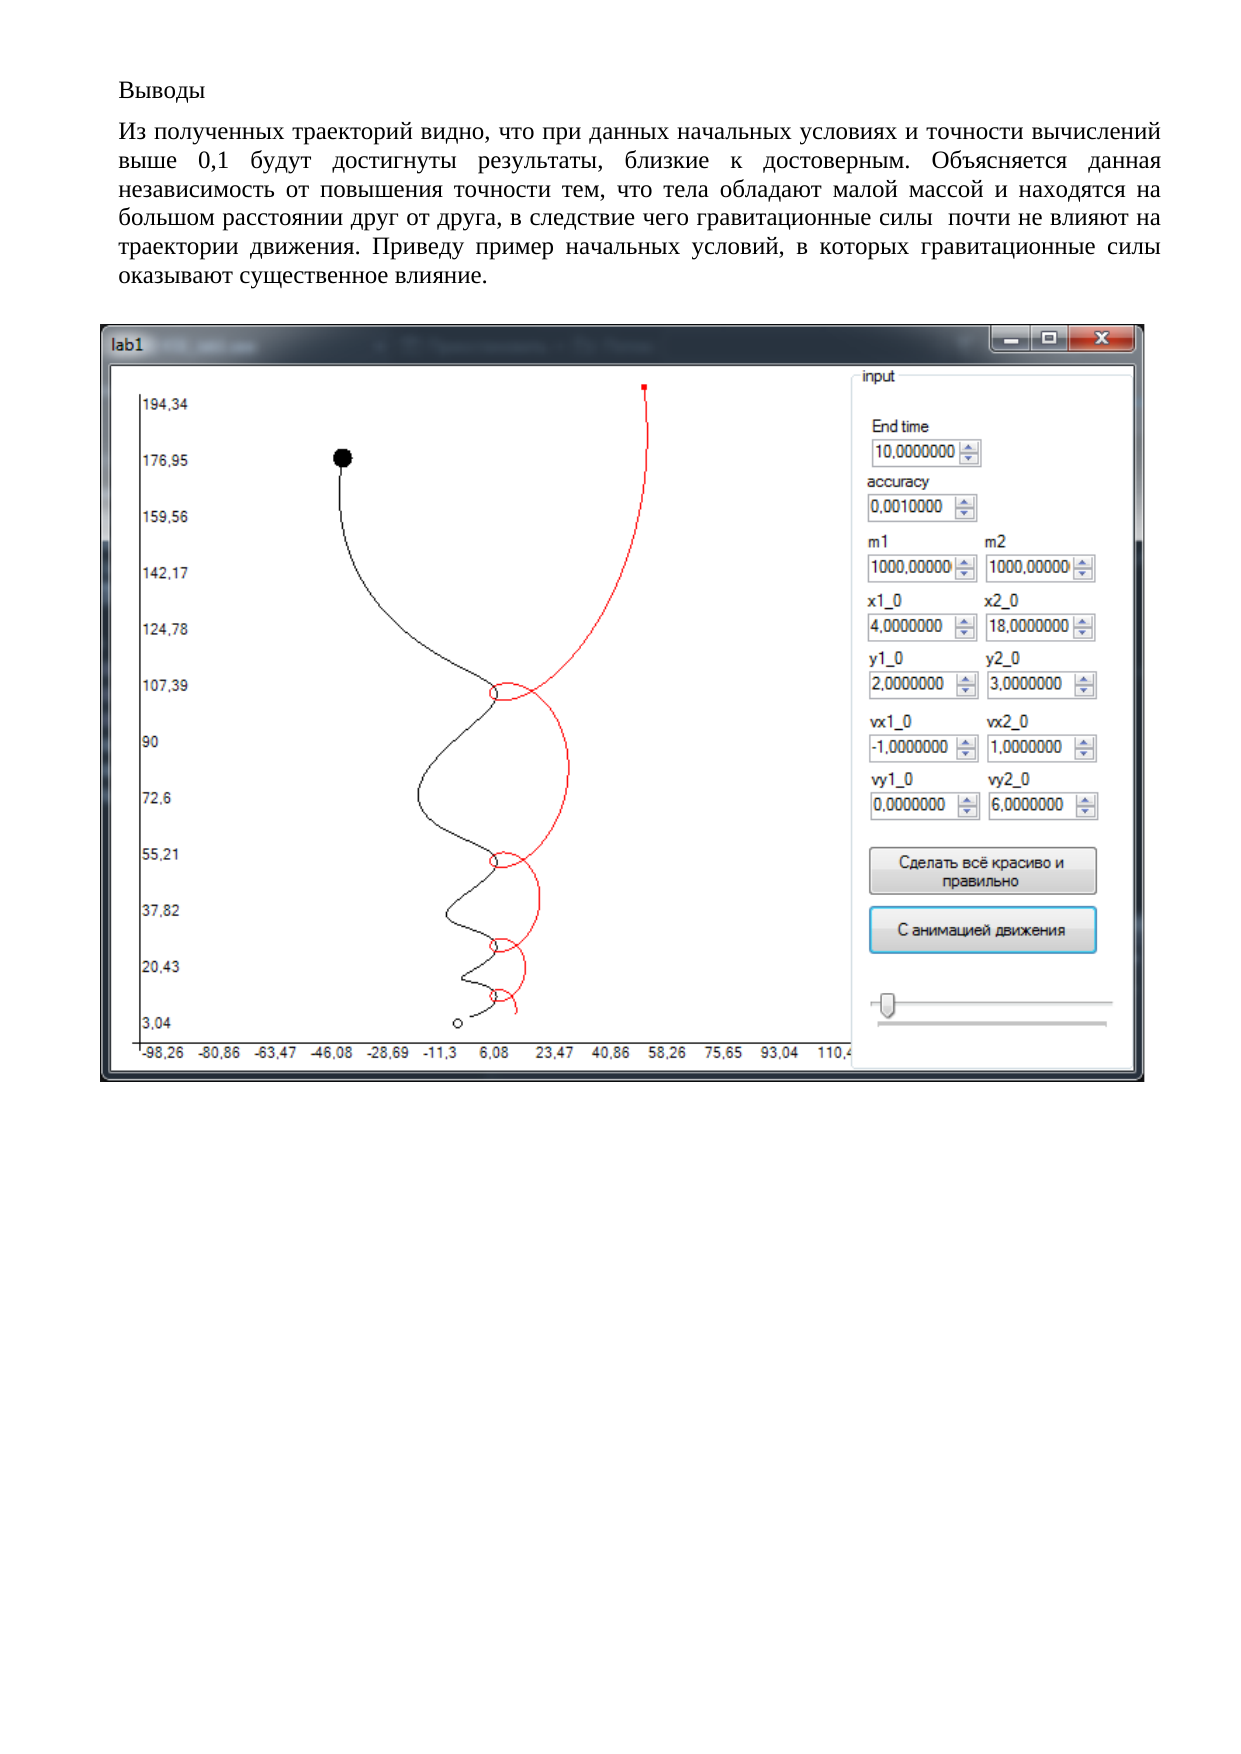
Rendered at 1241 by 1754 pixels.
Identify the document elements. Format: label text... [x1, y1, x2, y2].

text Из полученных траекторий видно, что при данных начальных условиях и точности вычислений выше 0,1 будут достигнуты результаты, близкие к достоверным. Объясняется данная независимость от повышения точности тем, что тела обладают малой массой и находятся на большом расстоянии друг от друга, в следствие чего гравитационные силы почти не влияют на траектории движения. Приведу пример начальных условий, в которых гравитационные силы оказывают существенное влияние. [118, 116, 1162, 289]
picture [100, 324, 1145, 1082]
text Выводы [118, 75, 1162, 104]
